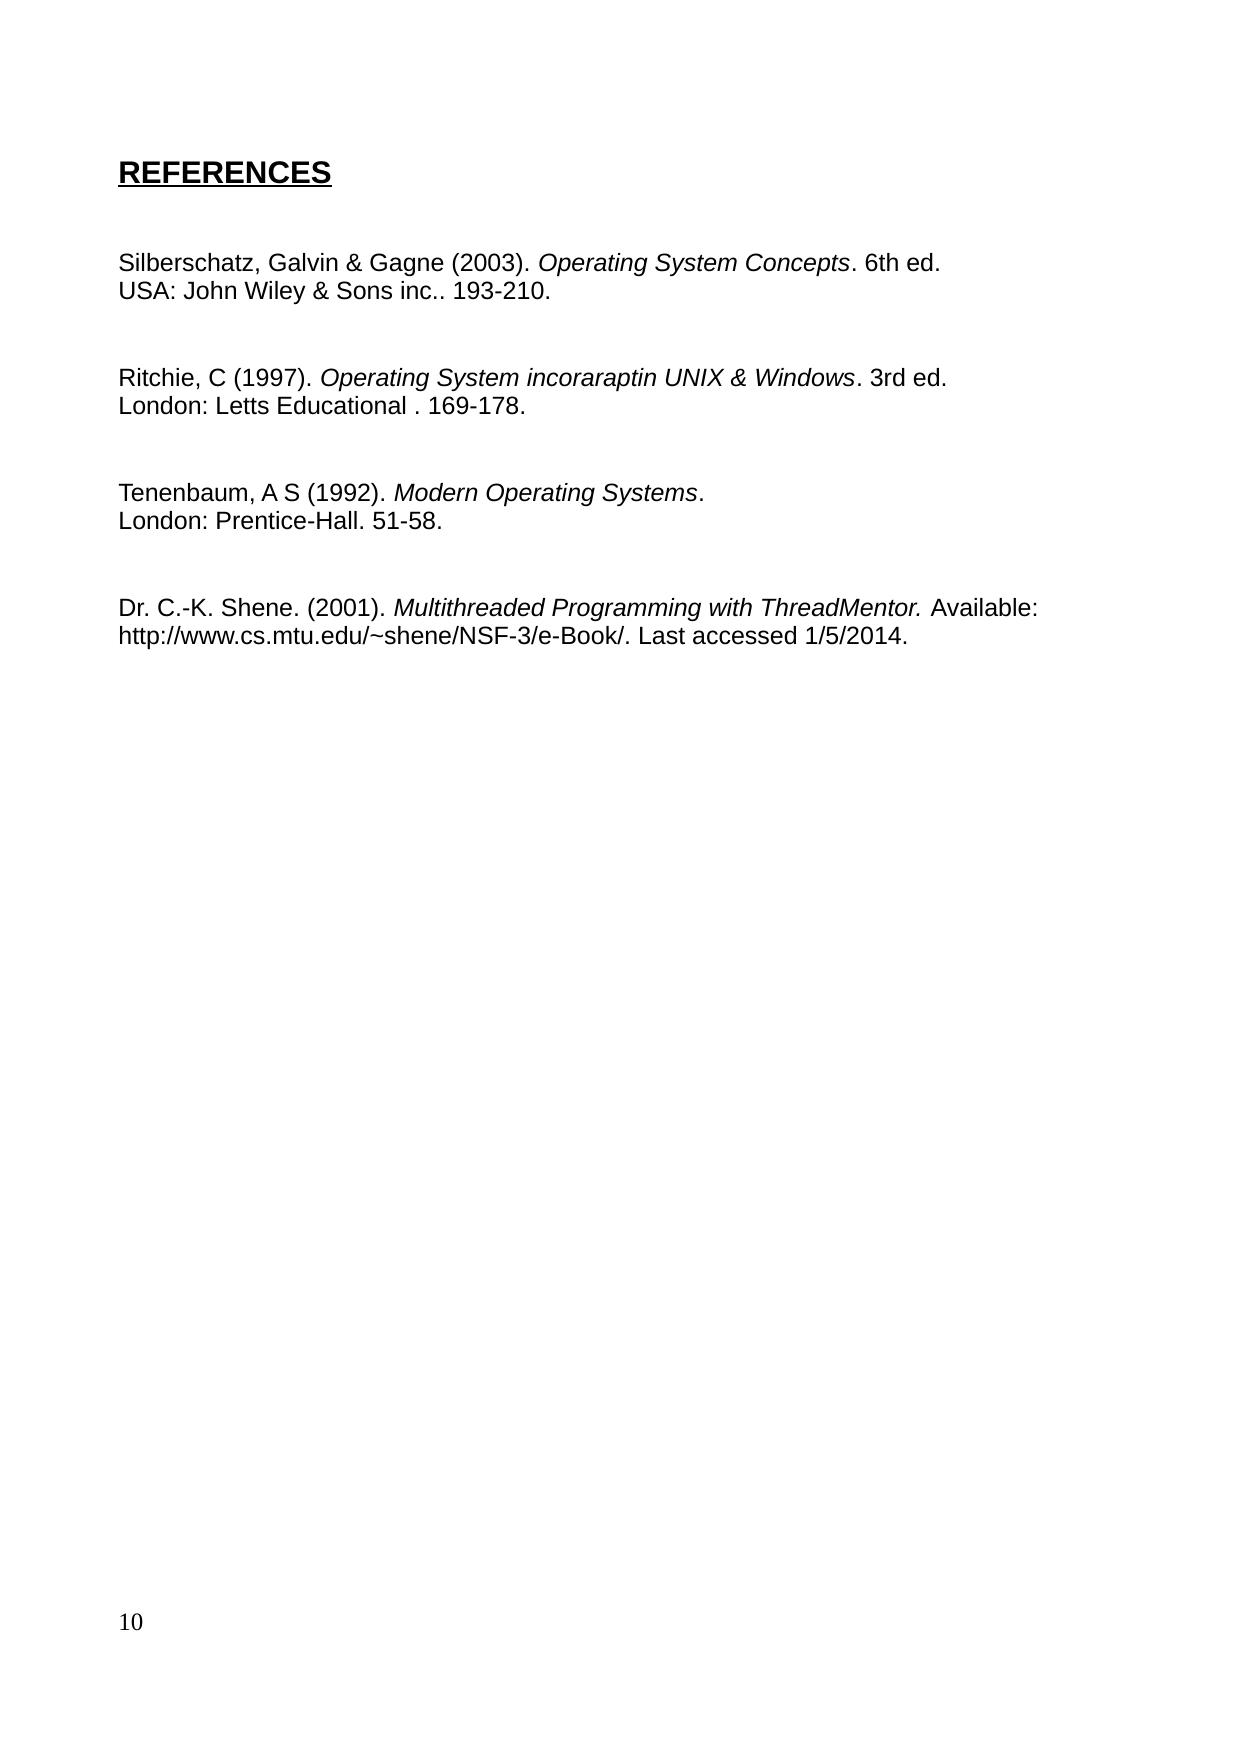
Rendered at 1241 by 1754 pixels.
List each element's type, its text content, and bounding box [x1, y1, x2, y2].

text Silberschatz, Galvin & Gagne (2003). Operating System Concepts. 6th ed. [118, 247, 1122, 276]
text REFERENCES [118, 154, 1122, 190]
text London: Prentice-Hall. 51-58. [118, 506, 1122, 535]
text Dr. C.-K. Shene. (2001). Multithreaded Programming with ThreadMentor. Available: http://www.cs.mtu.edu/~shene/NSF-3/e-Book/. Last accessed 1/5/2014. [118, 592, 1122, 650]
text Tenenbaum, A S (1992). Modern Operating Systems. [118, 477, 1122, 506]
text USA: John Wiley & Sons inc.. 193-210. [118, 276, 1122, 305]
text London: Letts Educational . 169-178. [118, 391, 1122, 420]
text Ritchie, C (1997). Operating System incoraraptin UNIX & Windows. 3rd ed. [118, 362, 1122, 391]
